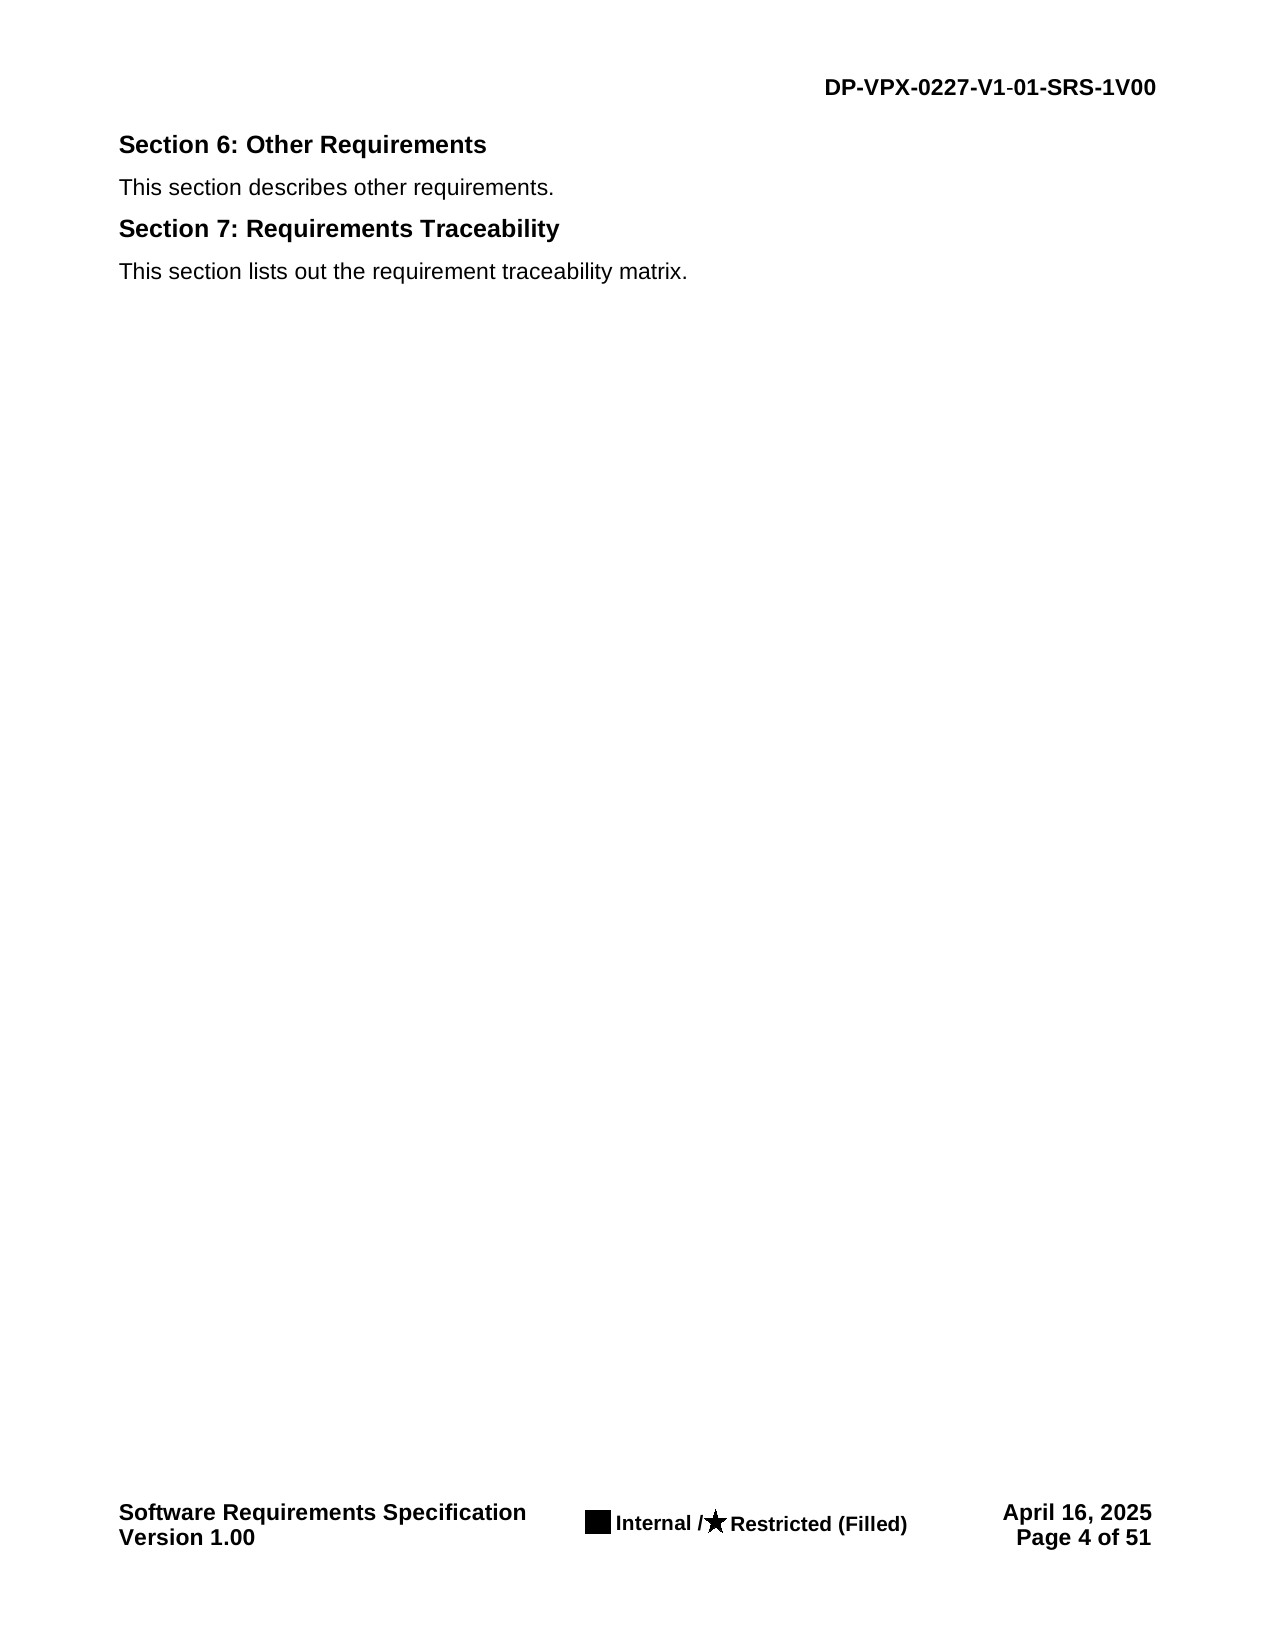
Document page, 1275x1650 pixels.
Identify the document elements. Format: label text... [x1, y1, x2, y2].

list Section 6: Other Requirements [118, 129, 1156, 158]
list This section lists out the requirement traceability matrix. [118, 257, 1156, 284]
list This section describes other requirements. [118, 173, 1156, 200]
list Section 7: Requirements Traceability [118, 214, 1156, 243]
